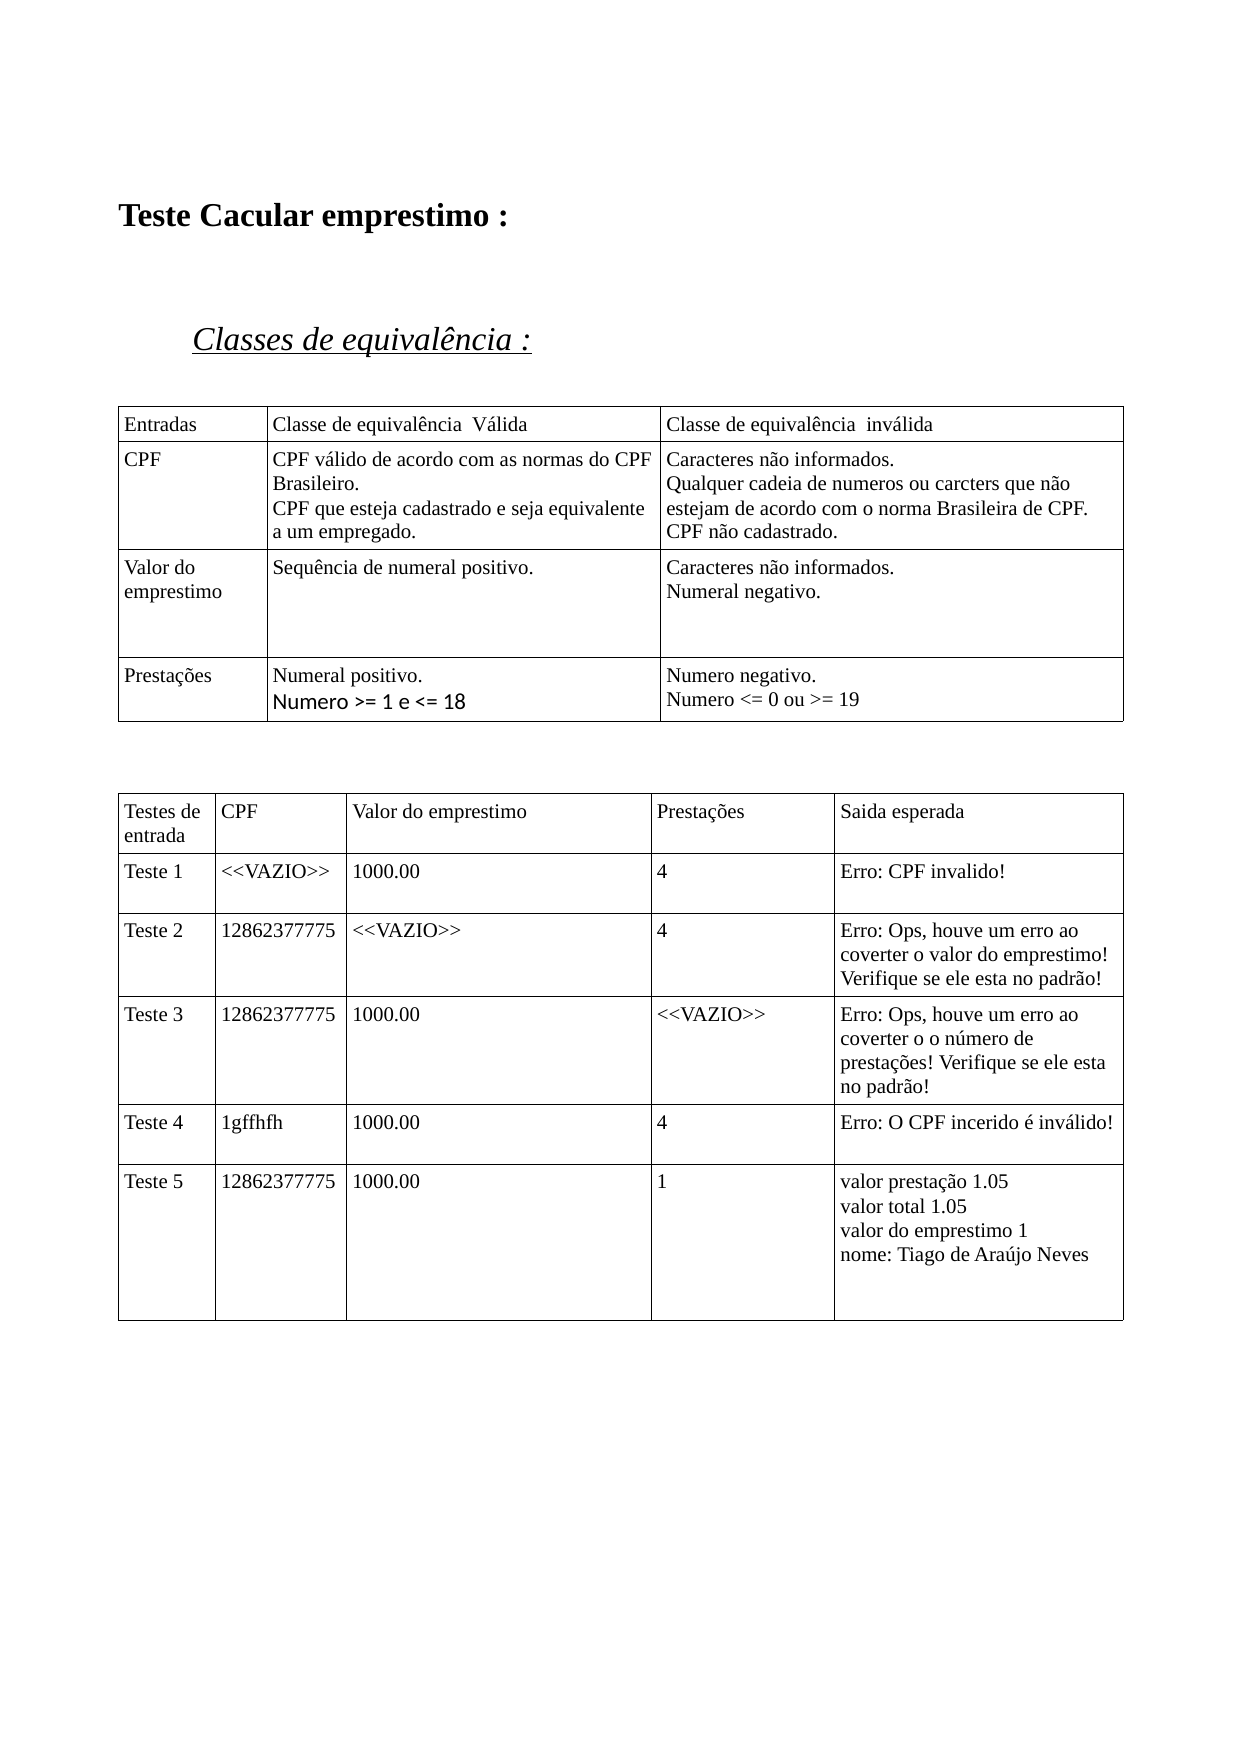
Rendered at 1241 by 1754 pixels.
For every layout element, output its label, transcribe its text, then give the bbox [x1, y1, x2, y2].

table_header Classe de equivalência inválida [661, 407, 1123, 441]
table_cell Valor do emprestimo [119, 550, 267, 657]
table_cell Sequência de numeral positivo. [268, 550, 660, 657]
table_cell Numero negativo. Numero <= 0 ou >= 19 [661, 658, 1123, 721]
table_cell 1000.00 [347, 854, 651, 912]
table_cell CPF válido de acordo com as normas do CPF Brasileiro. CPF que esteja cadastrado e seja equivalente a um empregado. [268, 442, 660, 549]
table_cell CPF [119, 442, 267, 549]
table_cell Erro: Ops, houve um erro ao coverter o o número de prestações! Verifique se ele esta no padrão! [835, 997, 1123, 1104]
table_cell 1000.00 [347, 997, 651, 1104]
table_header Testes de entrada [119, 794, 215, 853]
table_cell Teste 2 [119, 914, 215, 996]
table_cell Erro: Ops, houve um erro ao coverter o valor do emprestimo! Verifique se ele esta no padrão! [835, 914, 1123, 996]
table_header CPF [216, 794, 346, 853]
table_header Valor do emprestimo [347, 794, 651, 853]
table_cell Teste 3 [119, 997, 215, 1104]
table_cell 12862377775 [216, 1165, 346, 1319]
table_cell Prestações [119, 658, 267, 721]
table_cell 1 [652, 1165, 834, 1319]
table_cell 4 [652, 914, 834, 996]
table_cell 4 [652, 854, 834, 912]
table_cell Teste 4 [119, 1105, 215, 1164]
table_cell Erro: CPF invalido! [835, 854, 1123, 912]
table_header Prestações [652, 794, 834, 853]
table_cell 4 [652, 1105, 834, 1164]
table_cell <<VAZIO>> [652, 997, 834, 1104]
table_cell 1000.00 [347, 1165, 651, 1319]
table_cell 12862377775 [216, 914, 346, 996]
table_cell 12862377775 [216, 997, 346, 1104]
table_cell Erro: O CPF incerido é inválido! [835, 1105, 1123, 1164]
table_cell 1gffhfh [216, 1105, 346, 1164]
table_cell Teste 1 [119, 854, 215, 912]
text Classes de equivalência : [118, 319, 1122, 358]
table_cell valor prestação 1.05 valor total 1.05 valor do emprestimo 1 nome: Tiago de Araújo Neves [835, 1165, 1123, 1319]
table_header Entradas [119, 407, 267, 441]
table_cell <<VAZIO>> [347, 914, 651, 996]
table_cell 1000.00 [347, 1105, 651, 1164]
table_header Classe de equivalência Válida [268, 407, 660, 441]
table_header Saida esperada [835, 794, 1123, 853]
table_cell Numeral positivo. Numero >= 1 e <= 18 [268, 658, 660, 721]
text Teste Cacular emprestimo : [118, 195, 1122, 233]
table_cell Teste 5 [119, 1165, 215, 1319]
table_cell Caracteres não informados. Qualquer cadeia de numeros ou carcters que não estejam de acordo com o norma Brasileira de CPF. CPF não cadastrado. [661, 442, 1123, 549]
table_cell <<VAZIO>> [216, 854, 346, 912]
table_cell Caracteres não informados. Numeral negativo. [661, 550, 1123, 657]
